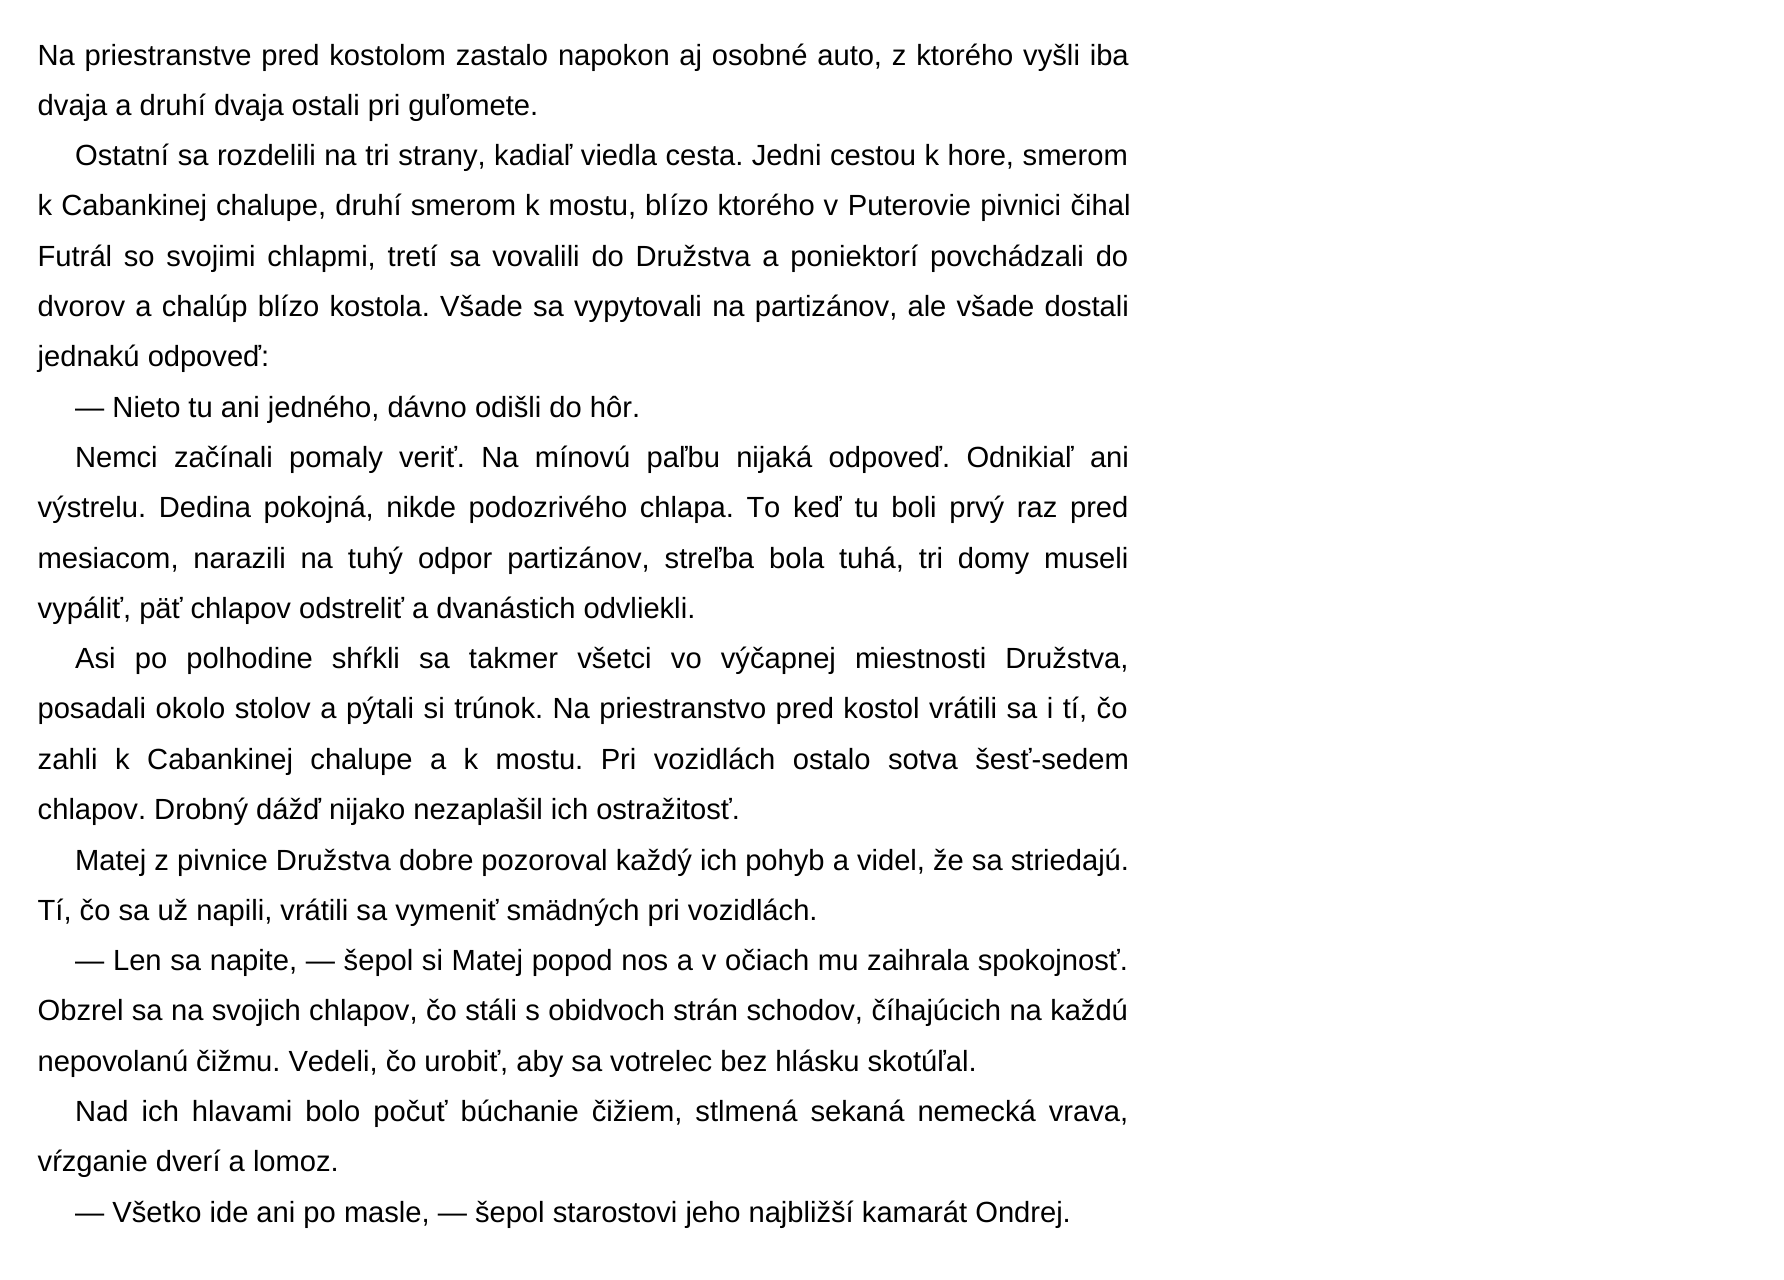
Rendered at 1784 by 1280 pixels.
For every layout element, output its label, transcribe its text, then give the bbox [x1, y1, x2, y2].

text — Nieto tu ani jedného, dávno odišli do hôr. [37, 390, 1130, 423]
text Nad ich hlavami bolo počuť búchanie čižiem, stlmená sekaná nemecká vrava, vŕzganie dverí a lomoz. [37, 1094, 1130, 1178]
text Nemci začínali pomaly veriť. Na mínovú paľbu nijaká odpoveď. Odnikiaľ ani výstrelu. Dedina pokojná, nikde podozrivého chlapa. To keď tu boli prvý raz pred mesiacom, narazili na tuhý odpor partizánov, streľba bola tuhá, tri domy museli vypáliť, päť chlapov odstreliť a dvanástich odvliekli. [37, 440, 1130, 624]
text Na priestranstve pred kostolom zastalo napokon aj osobné auto, z ktorého vyšli iba dvaja a druhí dvaja ostali pri guľomete. [37, 37, 1130, 121]
text — Len sa napite, — šepol si Matej popod nos a v očiach mu zaihrala spokojnosť. Obzrel sa na svojich chlapov, čo stáli s obidvoch strán schodov, číhajúcich na každú nepovolanú čižmu. Vedeli, čo urobiť, aby sa votrelec bez hlásku skotúľal. [37, 943, 1130, 1077]
text Ostatní sa rozdelili na tri strany, kadiaľ viedla cesta. Jedni cestou k hore, smerom k Cabankinej chalupe, druhí smerom k mostu, blízo ktorého v Puterovie pivnici čihal Futrál so svojimi chlapmi, tretí sa vovalili do Družstva a poniektorí povchádzali do dvorov a chalúp blízo kostola. Všade sa vypytovali na partizánov, ale všade dostali jednakú odpoveď: [37, 138, 1130, 373]
text Matej z pivnice Družstva dobre pozoroval každý ich pohyb a videl, že sa striedajú. Tí, čo sa už napili, vrátili sa vymeniť smädných pri vozidlách. [37, 842, 1130, 926]
text Asi po polhodine shŕkli sa takmer všetci vo výčapnej miestnosti Družstva, posadali okolo stolov a pýtali si trúnok. Na priestranstvo pred kostol vrátili sa i tí, čo zahli k Cabankinej chalupe a k mostu. Pri vozidlách ostalo sotva šesť-sedem chlapov. Drobný dážď nijako nezaplašil ich ostražitosť. [37, 641, 1130, 826]
text — Všetko ide ani po masle, — šepol starostovi jeho najbližší kamarát Ondrej. [37, 1195, 1130, 1228]
